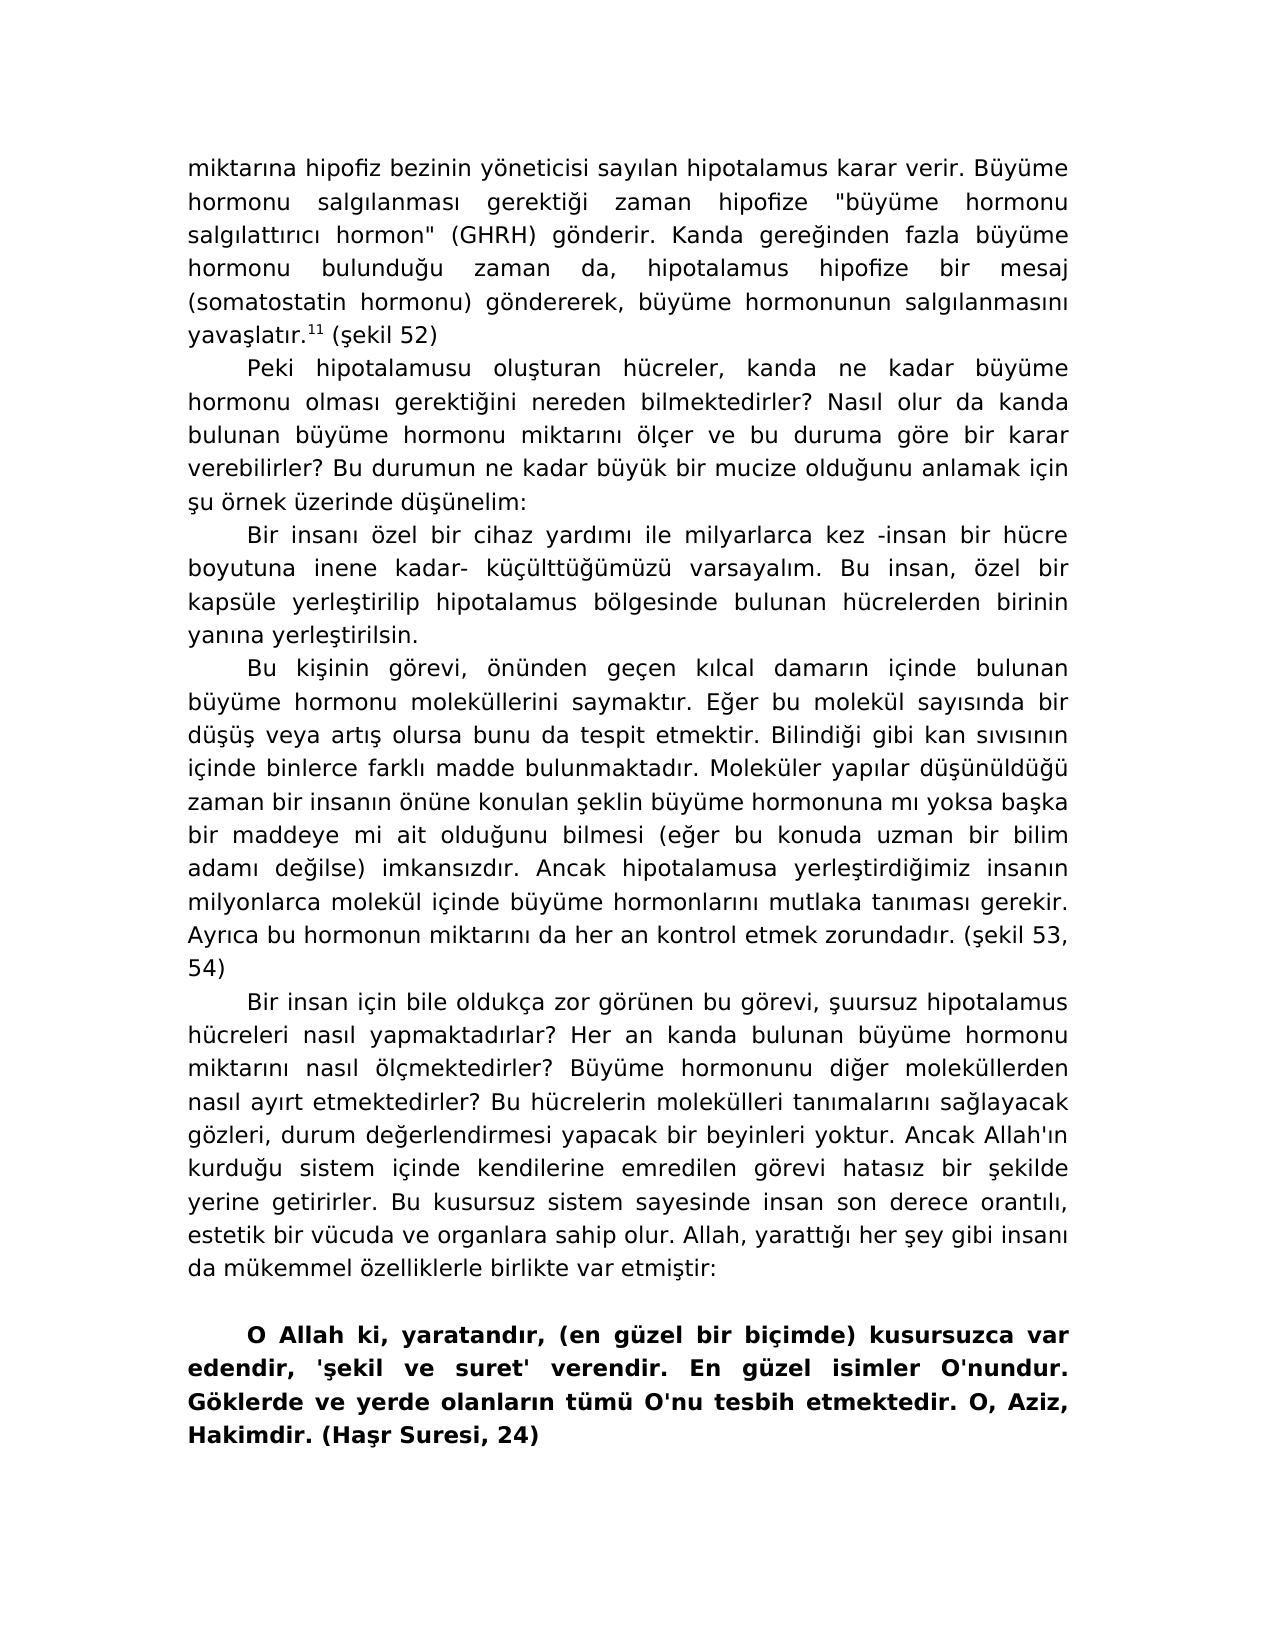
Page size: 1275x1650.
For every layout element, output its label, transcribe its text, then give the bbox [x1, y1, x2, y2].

text Bir insanı özel bir cihaz yardımı ile milyarlarca kez -insan bir hücre boyutuna inene kadar- küçülttüğümüzü varsayalım. Bu insan, özel bir kapsüle yerleştirilip hipotalamus bölgesinde bulunan hücrelerden birinin yanına yerleştirilsin. [187, 517, 1070, 650]
text miktarına hipofiz bezinin yöneticisi sayılan hipotalamus karar verir. Büyüme hormonu salgılanması gerektiği zaman hipofize "büyüme hormonu salgılattırıcı hormon" (GHRH) gönderir. Kanda gereğinden fazla büyüme hormonu bulunduğu zaman da, hipotalamus hipofize bir mesaj (somatostatin hormonu) göndererek, büyüme hormonunun salgılanmasını yavaşlatır.11 (şekil 52) [187, 150, 1070, 350]
text Bir insan için bile oldukça zor görünen bu görevi, şuursuz hipotalamus hücreleri nasıl yapmaktadırlar? Her an kanda bulunan büyüme hormonu miktarını nasıl ölçmektedirler? Büyüme hormonunu diğer moleküllerden nasıl ayırt etmektedirler? Bu hücrelerin molekülleri tanımalarını sağlayacak gözleri, durum değerlendirmesi yapacak bir beyinleri yoktur. Ancak Allah'ın kurduğu sistem içinde kendilerine emredilen görevi hatasız bir şekilde yerine getirirler. Bu kusursuz sistem sayesinde insan son derece orantılı, estetik bir vücuda ve organlara sahip olur. Allah, yarattığı her şey gibi insanı da mükemmel özelliklerle birlikte var etmiştir: [187, 983, 1070, 1283]
text Peki hipotalamusu oluşturan hücreler, kanda ne kadar büyüme hormonu olması gerektiğini nereden bilmektedirler? Nasıl olur da kanda bulunan büyüme hormonu miktarını ölçer ve bu duruma göre bir karar verebilirler? Bu durumun ne kadar büyük bir mucize olduğunu anlamak için şu örnek üzerinde düşünelim: [187, 350, 1070, 517]
text O Allah ki, yaratandır, (en güzel bir biçimde) kusursuzca var edendir, 'şekil ve suret' verendir. En güzel isimler O'nundur. Göklerde ve yerde olanların tümü O'nu tesbih etmektedir. O, Aziz, Hakimdir. (Haşr Suresi, 24) [187, 1317, 1070, 1450]
text Bu kişinin görevi, önünden geçen kılcal damarın içinde bulunan büyüme hormonu moleküllerini saymaktır. Eğer bu molekül sayısında bir düşüş veya artış olursa bunu da tespit etmektir. Bilindiği gibi kan sıvısının içinde binlerce farklı madde bulunmaktadır. Moleküler yapılar düşünüldüğü zaman bir insanın önüne konulan şeklin büyüme hormonuna mı yoksa başka bir maddeye mi ait olduğunu bilmesi (eğer bu konuda uzman bir bilim adamı değilse) imkansızdır. Ancak hipotalamusa yerleştirdiğimiz insanın milyonlarca molekül içinde büyüme hormonlarını mutlaka tanıması gerekir. Ayrıca bu hormonun miktarını da her an kontrol etmek zorundadır. (şekil 53, 54) [187, 650, 1070, 983]
